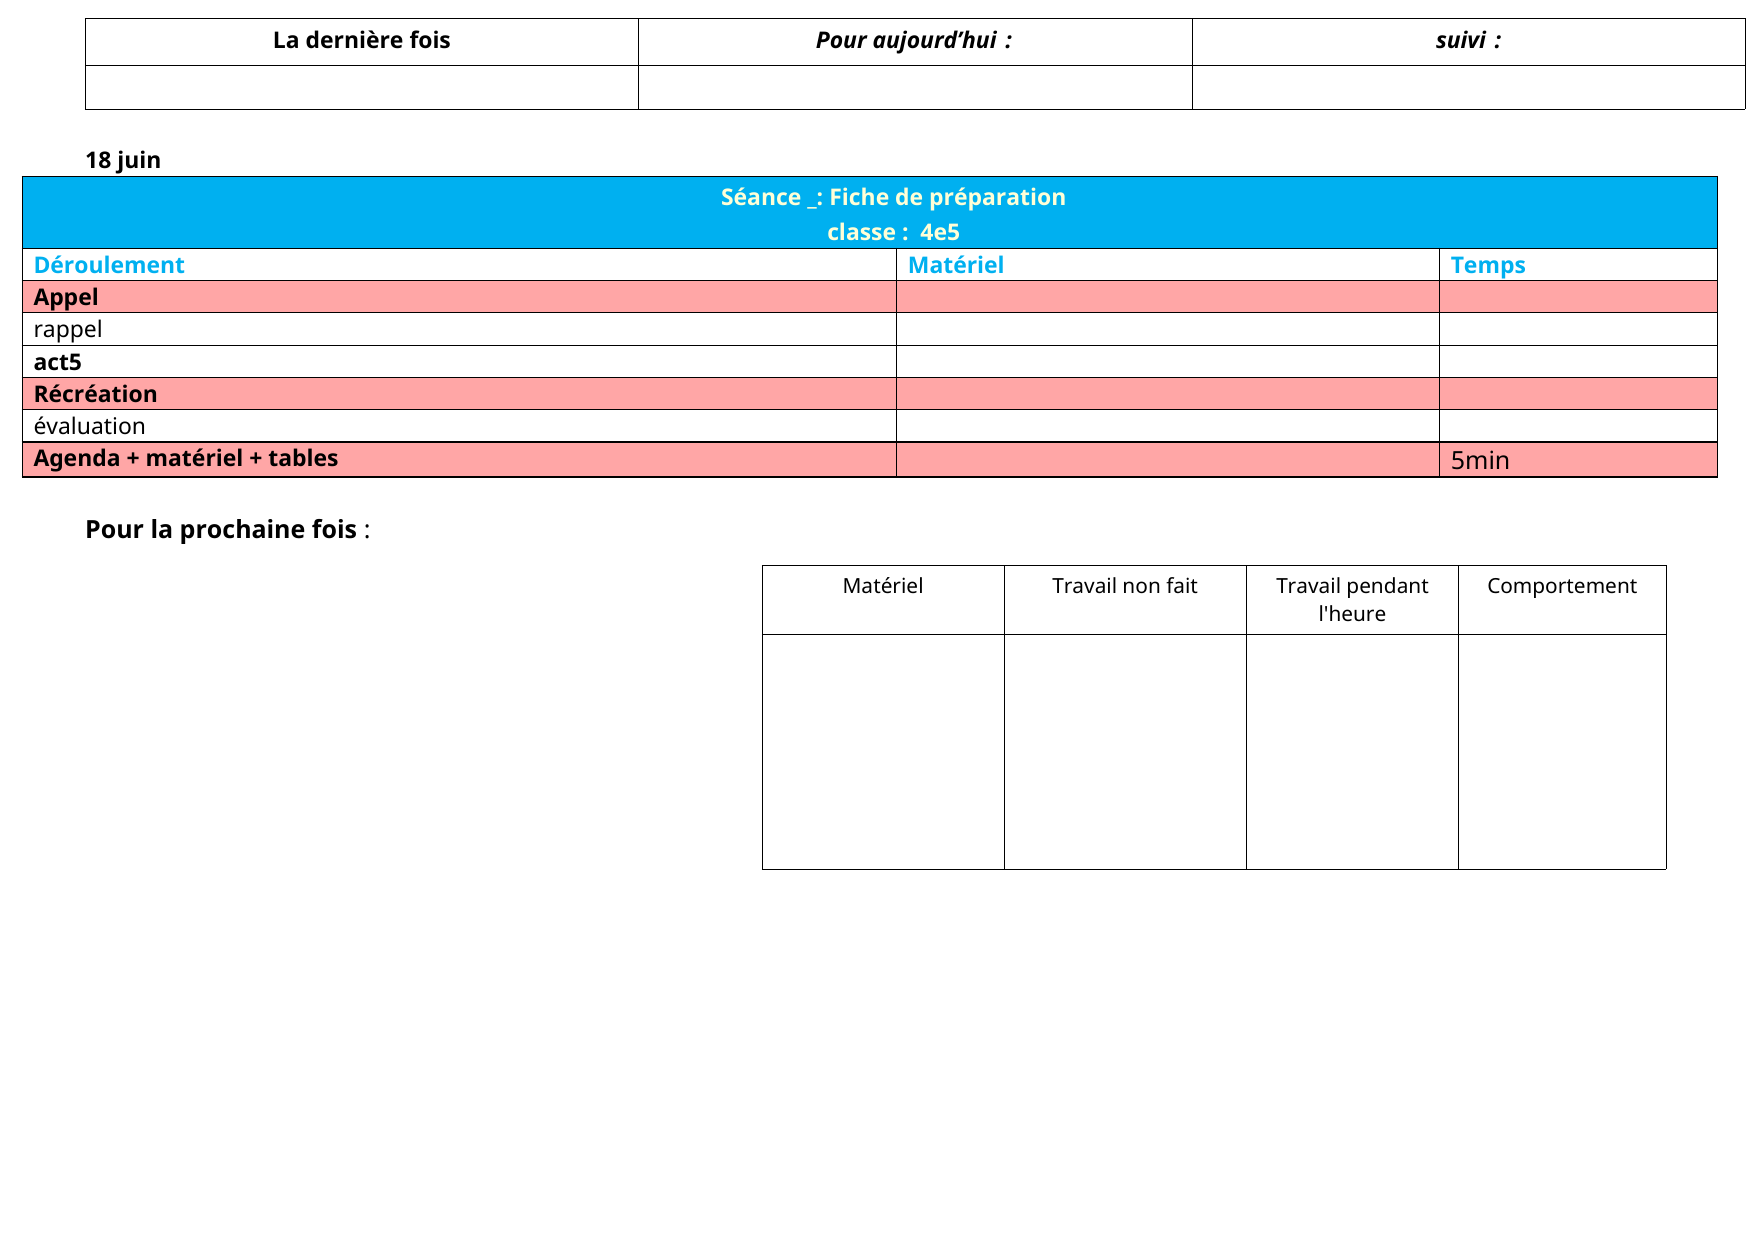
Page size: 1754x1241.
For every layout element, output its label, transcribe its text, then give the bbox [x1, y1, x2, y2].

table_cell [1440, 346, 1717, 377]
table_header Matériel [763, 566, 1004, 634]
table_header suivi : [1193, 19, 1745, 65]
text 18 juin [85, 144, 1745, 176]
table_cell [763, 635, 1004, 869]
table_cell [1440, 410, 1717, 441]
table_cell [86, 66, 638, 108]
table_header Comportement [1459, 566, 1666, 634]
table_cell [1440, 313, 1717, 344]
table_header Pour aujourd’hui : [639, 19, 1192, 65]
table_cell [1247, 635, 1458, 869]
table_cell [897, 410, 1439, 441]
table_cell [897, 346, 1439, 377]
table_cell [639, 66, 1192, 108]
table_cell Récréation [23, 378, 896, 409]
table_cell [897, 443, 1439, 476]
table_cell act5 [23, 346, 896, 377]
table_cell Déroulement [23, 249, 896, 280]
table_cell [897, 313, 1439, 344]
table_header Travail non fait [1005, 566, 1246, 634]
table_header Séance _: Fiche de préparation classe : 4e5 [23, 177, 1717, 248]
text Pour la prochaine fois : [85, 512, 1745, 546]
table_cell [1440, 281, 1717, 312]
table_header Travail pendant l'heure [1247, 566, 1458, 634]
table_cell [1440, 378, 1717, 409]
table_cell [1005, 635, 1246, 869]
table_header La dernière fois [86, 19, 638, 65]
table_cell Appel [23, 281, 896, 312]
table_cell [1193, 66, 1745, 108]
table_cell rappel [23, 313, 896, 344]
table_cell Agenda + matériel + tables [23, 443, 896, 476]
table_cell 5min [1440, 443, 1717, 476]
table_cell [897, 281, 1439, 312]
table_cell [1459, 635, 1666, 869]
table_cell Temps [1440, 249, 1717, 280]
table_cell [897, 378, 1439, 409]
table_cell Matériel [897, 249, 1439, 280]
table_cell évaluation [23, 410, 896, 441]
